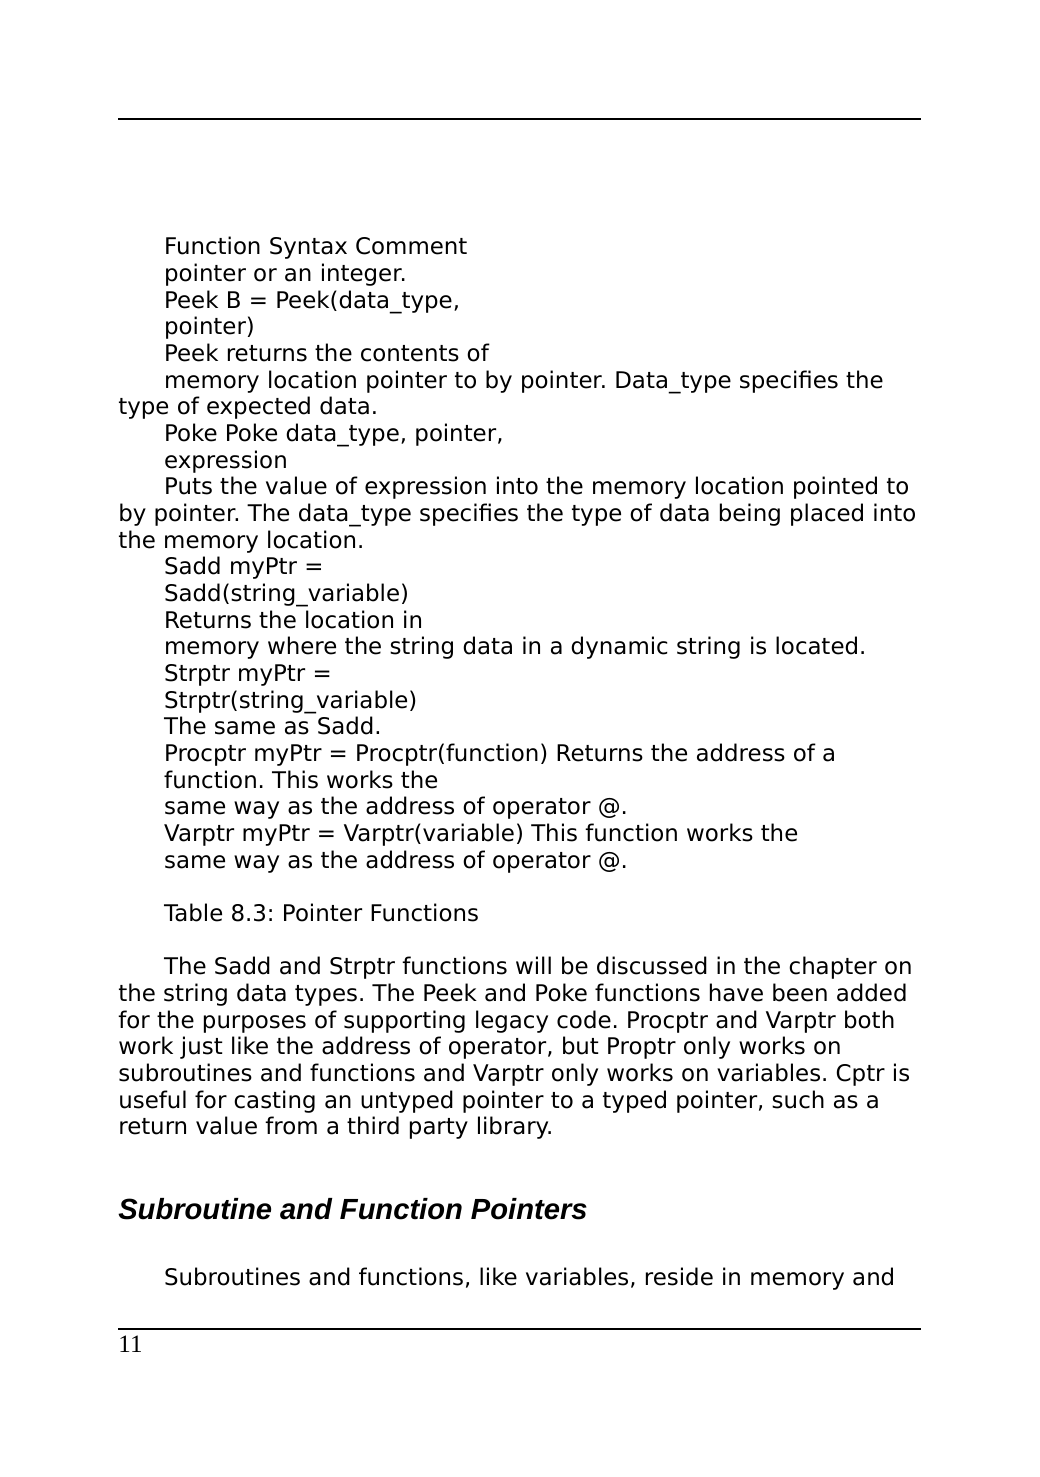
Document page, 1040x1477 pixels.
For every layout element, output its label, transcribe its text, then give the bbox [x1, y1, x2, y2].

text same way as the address of operator @. [118, 847, 921, 873]
text Peek returns the contents of [118, 340, 921, 367]
text Subroutines and functions, like variables, reside in memory and [118, 1264, 921, 1291]
text memory where the string data in a dynamic string is located. [118, 633, 921, 660]
text same way as the address of operator @. [118, 793, 921, 820]
text Puts the value of expression into the memory location pointed to by pointer. The data_type specifies the type of data being placed into the memory location. [118, 473, 921, 553]
text Sadd myPtr = [118, 553, 921, 580]
text The same as Sadd. [118, 713, 921, 740]
text Poke Poke data_type, pointer, [118, 420, 921, 447]
subtitle Subroutine and Function Pointers [118, 1192, 921, 1225]
text Strptr myPtr = [118, 660, 921, 687]
text The Sadd and Strptr functions will be discussed in the chapter on the string data types. The Peek and Poke functions have been added for the purposes of supporting legacy code. Procptr and Varptr both work just like the address of operator, but Proptr only works on subroutines and functions and Varptr only works on variables. Cptr is useful for casting an untyped pointer to a typed pointer, such as a return value from a third party library. [118, 953, 921, 1140]
text Peek B = Peek(data_type, [118, 287, 921, 313]
text pointer) [118, 313, 921, 340]
text Varptr myPtr = Varptr(variable) This function works the [118, 820, 921, 847]
text pointer or an integer. [118, 260, 921, 287]
text Returns the location in [118, 607, 921, 633]
text Function Syntax Comment [118, 233, 921, 260]
text Strptr(string_variable) [118, 687, 921, 713]
text memory location pointer to by pointer. Data_type specifies the type of expected data. [118, 367, 921, 420]
text Sadd(string_variable) [118, 580, 921, 607]
text Table 8.3: Pointer Functions [118, 900, 921, 927]
text expression [118, 447, 921, 473]
text Procptr myPtr = Procptr(function) Returns the address of a [118, 740, 921, 767]
text function. This works the [118, 767, 921, 793]
